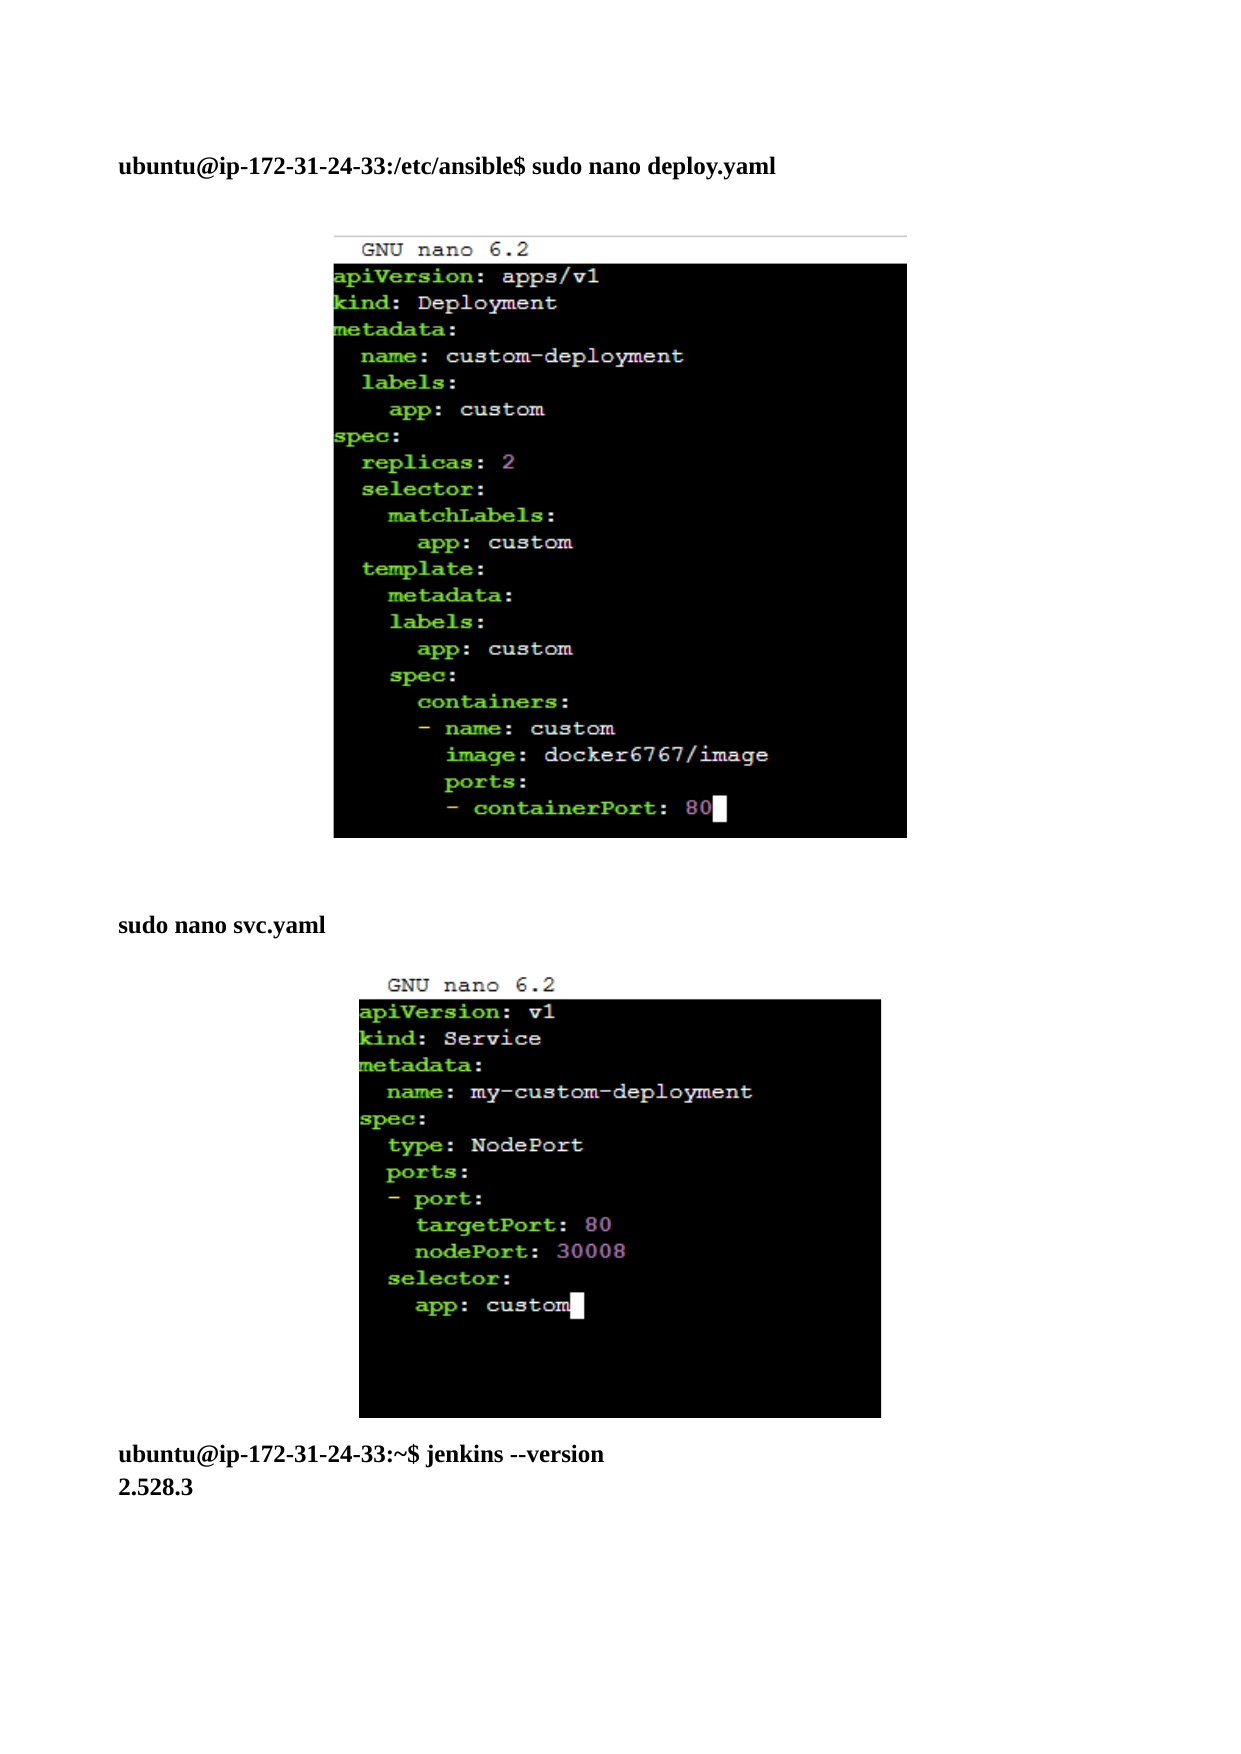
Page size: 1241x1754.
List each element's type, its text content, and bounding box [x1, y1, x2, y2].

text 2.528.3 [118, 1472, 1122, 1501]
picture [359, 976, 882, 1418]
text sudo nano svc.yaml [118, 911, 1122, 939]
text ubuntu@ip-172-31-24-33:~$ jenkins --version [118, 1439, 1122, 1468]
text ubuntu@ip-172-31-24-33:/etc/ansible$ sudo nano deploy.yaml [118, 151, 1122, 180]
picture [333, 217, 907, 838]
